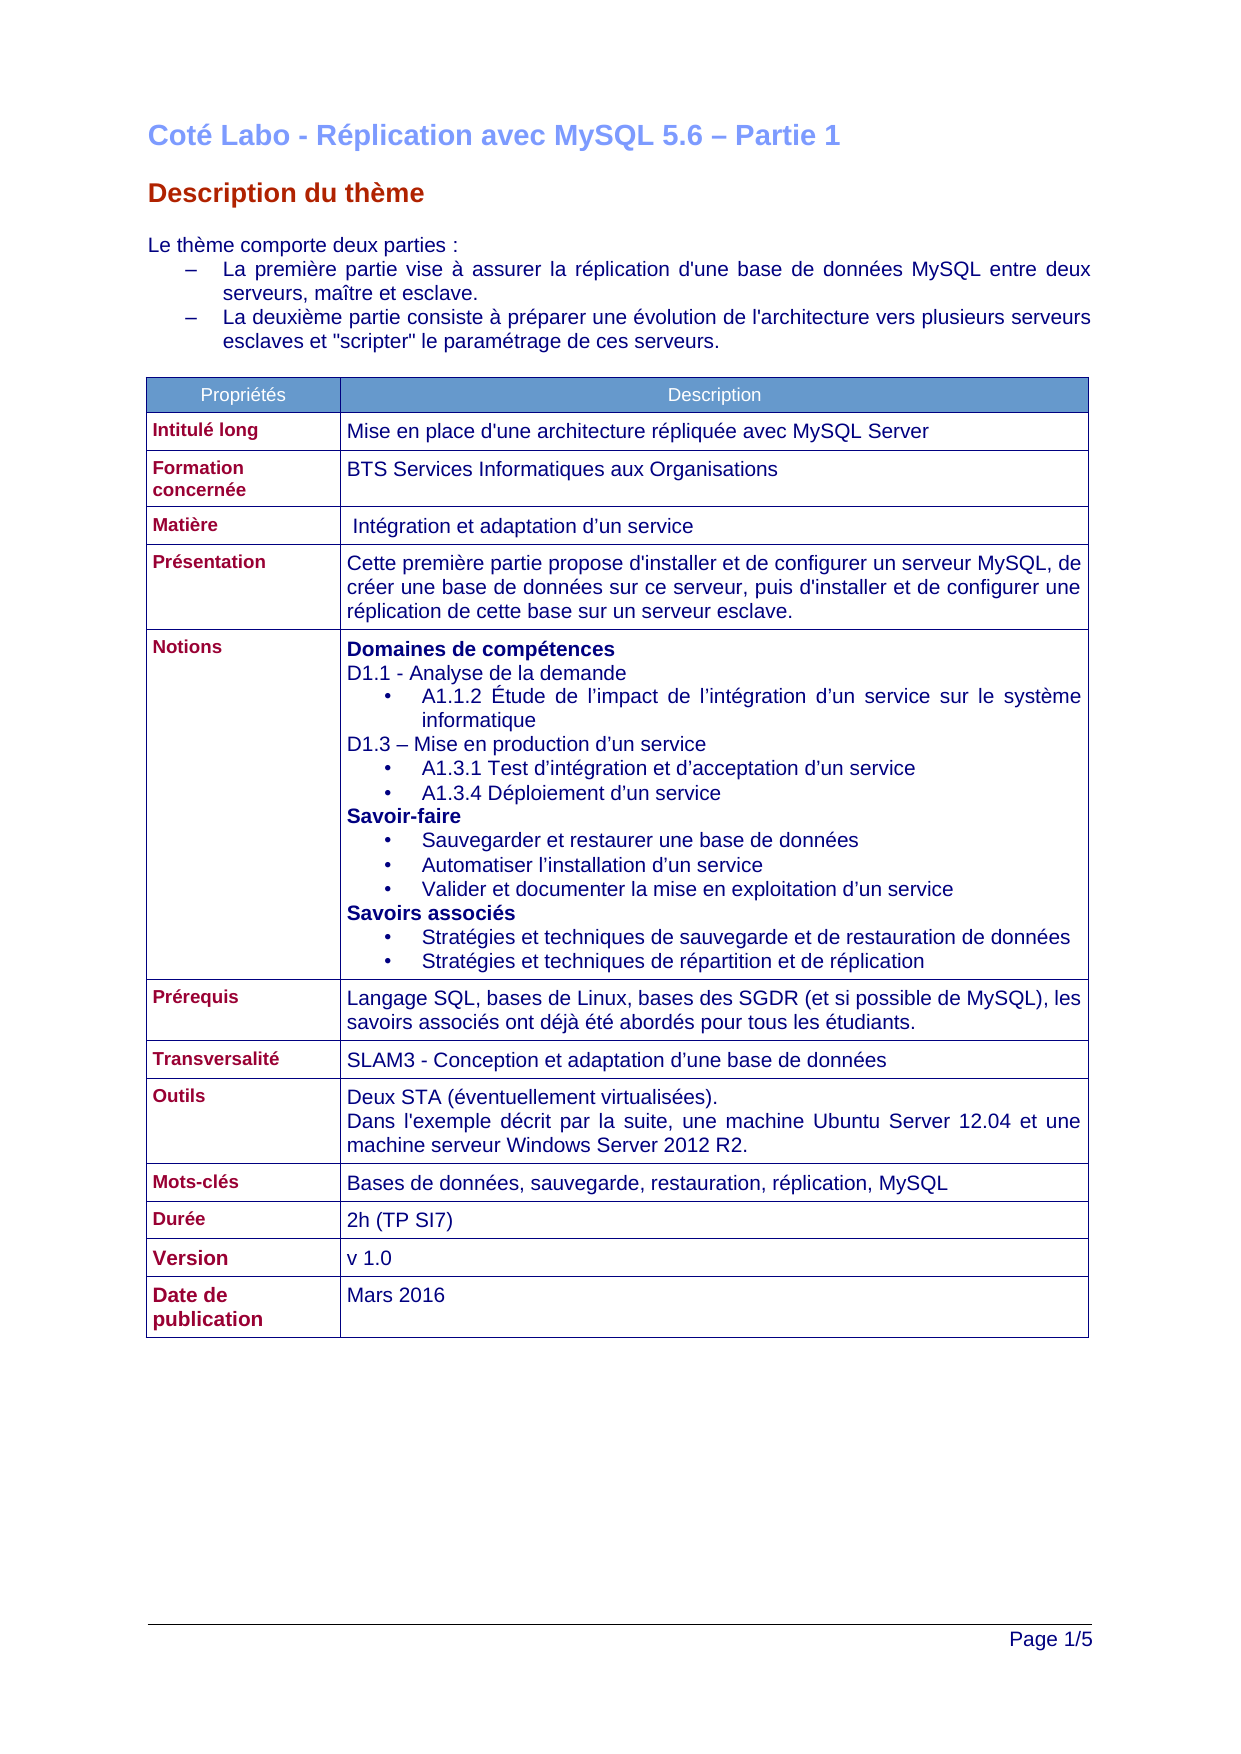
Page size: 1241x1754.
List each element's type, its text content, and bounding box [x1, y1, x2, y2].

table_cell Mise en place d'une architecture répliquée avec MySQL Server [341, 413, 1088, 449]
list La deuxième partie consiste à préparer une évolution de l'architecture vers plusieurs serveurs esclaves et "scripter" le paramétrage de ces serveurs. [185, 305, 1092, 353]
table_cell Mots-clés [147, 1164, 340, 1201]
table_cell Langage SQL, bases de Linux, bases des SGDR (et si possible de MySQL), les savoirs associés ont déjà été abordés pour tous les étudiants. [341, 980, 1088, 1040]
table_cell Cette première partie propose d'installer et de configurer un serveur MySQL, de créer une base de données sur ce serveur, puis d'installer et de configurer une réplication de cette base sur un serveur esclave. [341, 545, 1088, 629]
table_cell Bases de données, sauvegarde, restauration, réplication, MySQL [341, 1164, 1088, 1201]
table_cell Deux STA (éventuellement virtualisées). Dans l'exemple décrit par la suite, une machine Ubuntu Server 12.04 et une machine serveur Windows Server 2012 R2. [341, 1079, 1088, 1163]
table_cell Intitulé long [147, 413, 340, 449]
table_cell Notions [147, 630, 340, 979]
table_cell Durée [147, 1202, 340, 1238]
text Le thème comporte deux parties : [148, 233, 1092, 257]
table_cell Formation concernée [147, 451, 340, 506]
table_header Propriétés [147, 378, 340, 412]
table_cell Mars 2016 [341, 1277, 1088, 1337]
table_cell Présentation [147, 545, 340, 629]
table_header Description [341, 378, 1088, 412]
table_cell Version [147, 1239, 340, 1276]
table_cell 2h (TP SI7) [341, 1202, 1088, 1238]
table_cell Domaines de compétences D1.1 - Analyse de la demande A1.1.2 Étude de l’impact de l’intégration d’un service sur le système informatique D1.3 – Mise en production d’un service A1.3.1 Test d’intégration et d’acceptation d’un service A1.3.4 Déploiement d’un service Savoir-faire Sauvegarder et restaurer une base de données Automatiser l’installation d’un service Valider et documenter la mise en exploitation d’un service Savoirs associés Stratégies et techniques de sauvegarde et de restauration de données Stratégies et techniques de répartition et de réplication [341, 630, 1088, 979]
list La première partie vise à assurer la réplication d'une base de données MySQL entre deux serveurs, maître et esclave. [185, 257, 1092, 305]
table_cell v 1.0 [341, 1239, 1088, 1276]
table_cell SLAM3 - Conception et adaptation d’une base de données [341, 1041, 1088, 1078]
table_cell Transversalité [147, 1041, 340, 1078]
table_cell Outils [147, 1079, 340, 1163]
text Description du thème [148, 177, 1092, 208]
table_cell Date de publication [147, 1277, 340, 1337]
table_cell Intégration et adaptation d’un service [341, 507, 1088, 544]
table_cell Prérequis [147, 980, 340, 1040]
table_cell Matière [147, 507, 340, 544]
text Coté Labo - Réplication avec MySQL 5.6 – Partie 1 [148, 118, 1092, 152]
table_cell BTS Services Informatiques aux Organisations [341, 451, 1088, 506]
